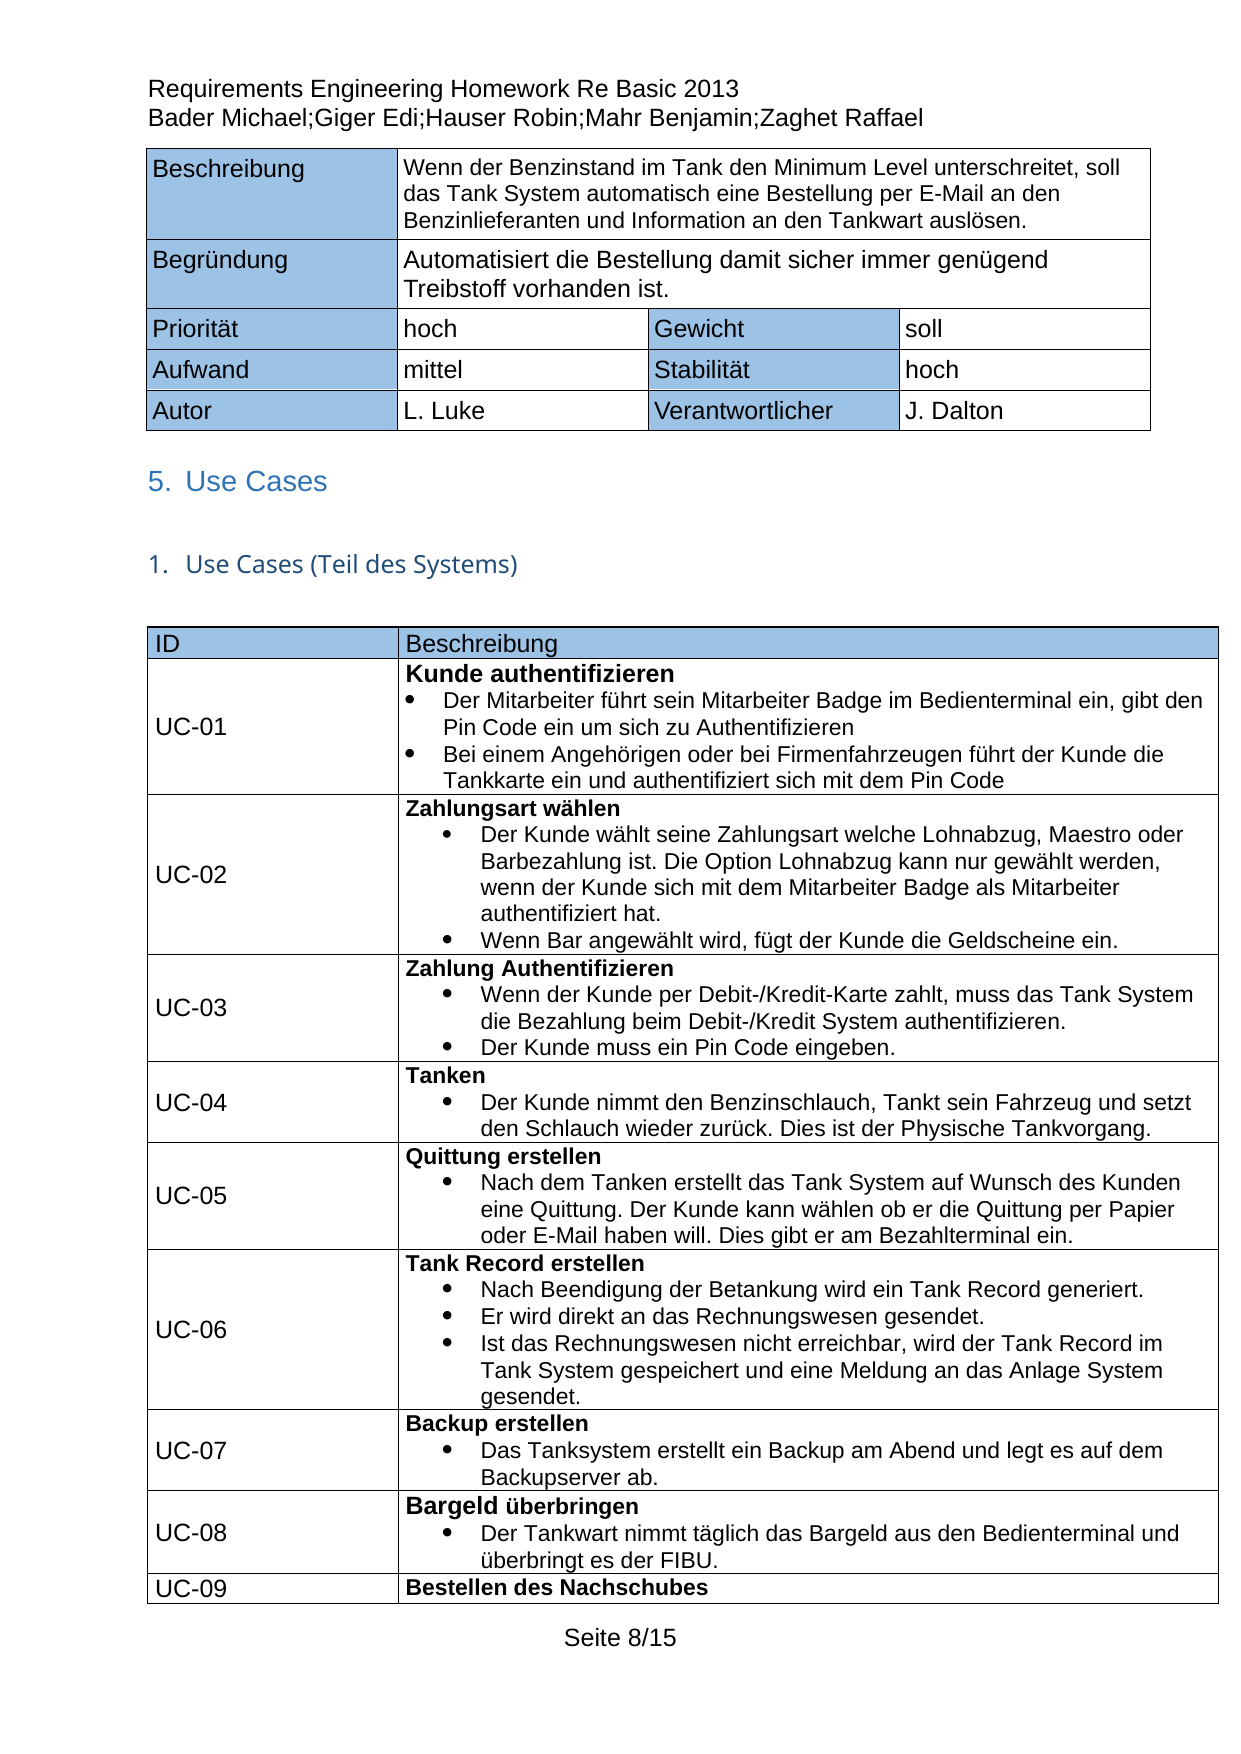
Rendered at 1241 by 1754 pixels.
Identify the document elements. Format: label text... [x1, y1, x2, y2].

table_cell Autor [147, 391, 397, 430]
subtitle Use Cases (Teil des Systems) [148, 547, 1093, 581]
table_cell Stabilität [649, 350, 899, 389]
table_cell mittel [398, 350, 648, 389]
table_cell Bargeld überbringen Der Tankwart nimmt täglich das Bargeld aus den Bedienterminal und überbringt es der FIBU. [399, 1491, 1218, 1573]
table_cell UC-04 [148, 1062, 398, 1142]
table_cell Zahlung Authentifizieren Wenn der Kunde per Debit-/Kredit-Karte zahlt, muss das Tank System die Bezahlung beim Debit-/Kredit System authentifizieren. Der Kunde muss ein Pin Code eingeben. [399, 955, 1218, 1061]
table_cell Bestellen des Nachschubes Bei unterschreiten des Treibstoff Minimumbestandes im Tank wird automatisch eine Bestellung beim bevorzugten Treibstofflieferant ausgelöst. Der Tankwart erhält eine E-Mail Nachricht. [399, 1574, 1218, 1603]
table_cell Quittung erstellen Nach dem Tanken erstellt das Tank System auf Wunsch des Kunden eine Quittung. Der Kunde kann wählen ob er die Quittung per Papier oder E-Mail haben will. Dies gibt er am Bezahlterminal ein. [399, 1143, 1218, 1249]
table_cell Verantwortlicher [649, 391, 899, 430]
table_cell Begründung [147, 240, 397, 308]
table_cell UC-02 [148, 795, 398, 953]
table_cell Tanken Der Kunde nimmt den Benzinschlauch, Tankt sein Fahrzeug und setzt den Schlauch wieder zurück. Dies ist der Physische Tankvorgang. [399, 1062, 1218, 1142]
table_cell Automatisiert die Bestellung damit sicher immer genügend Treibstoff vorhanden ist. [398, 240, 1150, 308]
table_header ID [148, 628, 398, 658]
table_cell Gewicht [649, 309, 899, 349]
table_cell hoch [900, 350, 1150, 389]
table_cell UC-03 [148, 955, 398, 1061]
table_cell Zahlungsart wählen Der Kunde wählt seine Zahlungsart welche Lohnabzug, Maestro oder Barbezahlung ist. Die Option Lohnabzug kann nur gewählt werden, wenn der Kunde sich mit dem Mitarbeiter Badge als Mitarbeiter authentifiziert hat. Wenn Bar angewählt wird, fügt der Kunde die Geldscheine ein. [399, 795, 1218, 953]
table_cell Tank Record erstellen Nach Beendigung der Betankung wird ein Tank Record generiert. Er wird direkt an das Rechnungswesen gesendet. Ist das Rechnungswesen nicht erreichbar, wird der Tank Record im Tank System gespeichert und eine Meldung an das Anlage System gesendet. [399, 1250, 1218, 1409]
table_cell UC-01 [148, 659, 398, 794]
table_cell UC-08 [148, 1491, 398, 1573]
table_header Beschreibung [399, 628, 1218, 658]
table_cell Beschreibung [147, 149, 397, 239]
table_cell Kunde authentifizieren Der Mitarbeiter führt sein Mitarbeiter Badge im Bedienterminal ein, gibt den Pin Code ein um sich zu Authentifizieren Bei einem Angehörigen oder bei Firmenfahrzeugen führt der Kunde die Tankkarte ein und authentifiziert sich mit dem Pin Code [399, 659, 1218, 794]
table_cell Backup erstellen Das Tanksystem erstellt ein Backup am Abend und legt es auf dem Backupserver ab. [399, 1410, 1218, 1490]
table_cell Aufwand [147, 350, 397, 389]
table_cell Priorität [147, 309, 397, 349]
table_cell Wenn der Benzinstand im Tank den Minimum Level unterschreitet, soll das Tank System automatisch eine Bestellung per E-Mail an den Benzinlieferanten und Information an den Tankwart auslösen. [398, 149, 1150, 239]
table_cell UC-07 [148, 1410, 398, 1490]
table_cell UC-06 [148, 1250, 398, 1409]
table_cell UC-09 [148, 1574, 398, 1603]
subtitle Use Cases [148, 464, 1093, 497]
table_cell soll [900, 309, 1150, 349]
table_cell J. Dalton [900, 391, 1150, 430]
table_cell hoch [398, 309, 648, 349]
table_cell L. Luke [398, 391, 648, 430]
table_cell UC-05 [148, 1143, 398, 1249]
